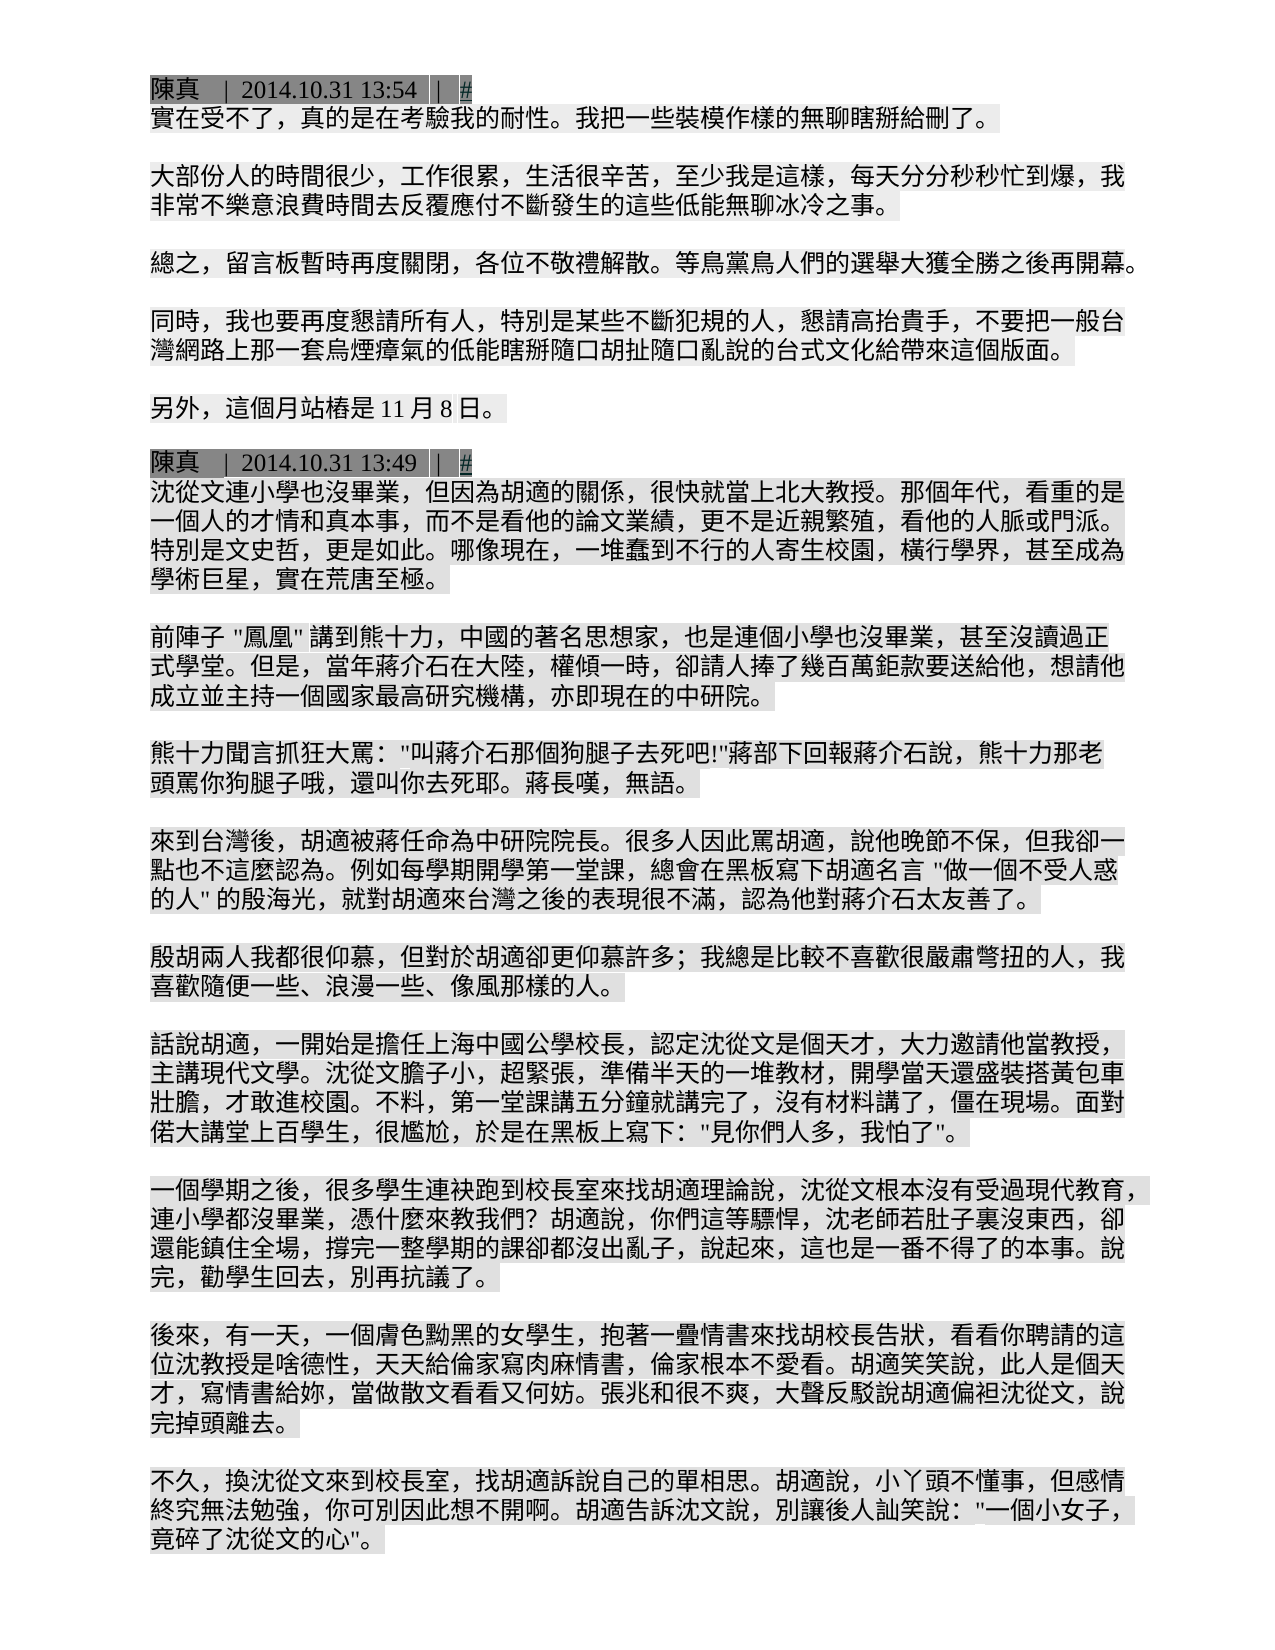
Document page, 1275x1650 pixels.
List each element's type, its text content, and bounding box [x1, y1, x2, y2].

text 實在受不了，真的是在考驗我的耐性。我把一些裝模作樣的無聊瞎掰給刪了。 大部份人的時間很少，工作很累，生活很辛苦，至少我是這樣，每天分分秒秒忙到爆，我非常不樂意浪費時間去反覆應付不斷發生的這些低能無聊冰冷之事。 總之，留言板暫時再度關閉，各位不敬禮解散。等鳥黨鳥人們的選舉大獲全勝之後再開幕。 同時，我也要再度懇請所有人，特別是某些不斷犯規的人，懇請高抬貴手，不要把一般台灣網路上那一套烏煙瘴氣的低能瞎掰隨口胡扯隨口亂說的台式文化給帶來這個版面。 另外，這個月站樁是11月8日。 [150, 104, 1125, 423]
text 陳真 | 2014.10.31 13:49 | # [150, 448, 1125, 478]
text 沈從文連小學也沒畢業，但因為胡適的關係，很快就當上北大教授。那個年代，看重的是一個人的才情和真本事，而不是看他的論文業績，更不是近親繁殖，看他的人脈或門派。特別是文史哲，更是如此。哪像現在，一堆蠢到不行的人寄生校園，橫行學界，甚至成為學術巨星，實在荒唐至極。 前陣子 "鳳凰" 講到熊十力，中國的著名思想家，也是連個小學也沒畢業，甚至沒讀過正式學堂。但是，當年蔣介石在大陸，權傾一時，卻請人捧了幾百萬鉅款要送給他，想請他成立並主持一個國家最高研究機構，亦即現在的中研院。 熊十力聞言抓狂大罵："叫蔣介石那個狗腿子去死吧!"蔣部下回報蔣介石說，熊十力那老頭罵你狗腿子哦，還叫你去死耶。蔣長嘆，無語。 來到台灣後，胡適被蔣任命為中研院院長。很多人因此罵胡適，說他晚節不保，但我卻一點也不這麼認為。例如每學期開學第一堂課，總會在黑板寫下胡適名言 "做一個不受人惑的人" 的殷海光，就對胡適來台灣之後的表現很不滿，認為他對蔣介石太友善了。 殷胡兩人我都很仰慕，但對於胡適卻更仰慕許多；我總是比較不喜歡很嚴肅彆扭的人，我喜歡隨便一些、浪漫一些、像風那樣的人。 話說胡適，一開始是擔任上海中國公學校長，認定沈從文是個天才，大力邀請他當教授，主講現代文學。沈從文膽子小，超緊張，準備半天的一堆教材，開學當天還盛裝搭黃包車壯膽，才敢進校園。不料，第一堂課講五分鐘就講完了，沒有材料講了，僵在現場。面對偌大講堂上百學生，很尷尬，於是在黑板上寫下："見你們人多，我怕了"。 一個學期之後，很多學生連袂跑到校長室來找胡適理論說，沈從文根本沒有受過現代教育，連小學都沒畢業，憑什麼來教我們？胡適說，你們這等驃悍，沈老師若肚子裏沒東西，卻還能鎮住全場，撐完一整學期的課卻都沒出亂子，說起來，這也是一番不得了的本事。說完，勸學生回去，別再抗議了。 後來，有一天，一個膚色黝黑的女學生，抱著一疊情書來找胡校長告狀，看看你聘請的這位沈教授是啥德性，天天給倫家寫肉麻情書，倫家根本不愛看。胡適笑笑說，此人是個天才，寫情書給妳，當做散文看看又何妨。張兆和很不爽，大聲反駁說胡適偏袒沈從文，說完掉頭離去。 不久，換沈從文來到校長室，找胡適訴說自己的單相思。胡適說，小丫頭不懂事，但感情終究無法勉強，你可別因此想不開啊。胡適告訴沈文說，別讓後人訕笑說："一個小女子，竟碎了沈從文的心"。 之前說過，胡適曾經有幾年住在我唸的小學--永福國小裏頭的宿舍。我唸的國中--建興國中裏頭有一棵樹就是胡適所種。小學時，老師們的辦公室擺了一個半身銅像，不是蔣公，而是胡適。有個鐵櫃子，上面寫著胡適文存。牆上還掛著一幅胡適的書法，寫著: "要怎麼收穫，先那麼栽"： http://cn.netor.com/m/minren/hushi/jynbimage/c-harv.gif 有一天，我問老師說，誰是胡適啊？眾位老師面面相覷說不知道。我也是念國高中以後才慢慢知道胡適，對其仰慕甚深。我總覺得，他身上一定有什麼氣味吸引了我，可我說不上來。 胡適長期擔任駐美大使。日本有一封電報密件後來解密，提到此事說：此人擔任大使，而且對聯合國有影響力，我們必須有十倍以上的人才，方能與此人抗衡。 但可別以為凡是當大官的都是走狗或無恥之徒。胡適完全不是這樣。在那個見到蔣公就跟見到閻羅王一樣的年代，胡適對蔣一點也不狗腿。蔣來找他，兩人合照，胡適還悠閒地翹起二郎腿抖啊抖的。眾人大驚。但蔣說起來也是個愛才之人，至少愛面子，心裏不爽也只能不爽，不方便對他下毒手。 http://s1.djyimg.com/i6/1212041705282404--ss1.jpg 也可別以為凡是風流倜儻之士便是過著輕鬆寫意的生活。事實上，國共內戰及兩岸長期對峙期間，胡適是中共的頭號戰犯，黑名單上排第一順位，抓到可是要抄家滅族的。 至於文筆嘛，那當然更是沒話說。這裏不但有詩，還有其美死人的幾幅書法： http://blog.udn.com/mmty1223/11787277 他的文字，我往往不經意之中就背起來了，時不時就會浮上心頭。我想，比方說前面所提的幹幹幹之 "雙十鬼歌"，"炸彈詩"，或是 "努力歌"，相信各位看過之後一定也印象深刻。淺白之物，並不一定淺薄。 我還會背一首《夢與詩》如下： 《夢與詩》 胡適 都是平常經驗， 都是平常影象， 偶然湧到夢中來， 變幻出多少新花樣！ 都是平常情感， 都是平常言語， 偶然碰著個詩人， 變幻出多少新奇詩句！ 醉過才知酒濃， 愛過才知情重： ──你不能做我的詩， 正如我不能做你的夢。 講這一切，我很想說的是："文" 這個字很重要。 人如其文，文如其人。我絕不可能和那些討厭我的文字的人成為朋友，因為文字就是我，我就是我的文字。文字氣味既惹人厭，豈有可能為友？當然，喜歡我的文字的，往往也不是朋友，因為他們通常喜歡錯了，他們也許只是喜歡 "他們自己所幻想但實際上不存在" 的某種立場。 讀一段語言文字，就跟讀一個人一樣，需要一種閱讀能力之餘，更需要一種"世界"；你得能理解某種世界，才有可能理解那個世界專屬的 "語言"。 [150, 478, 1125, 1554]
text 陳真 | 2014.10.31 13:54 | # [150, 75, 1125, 104]
